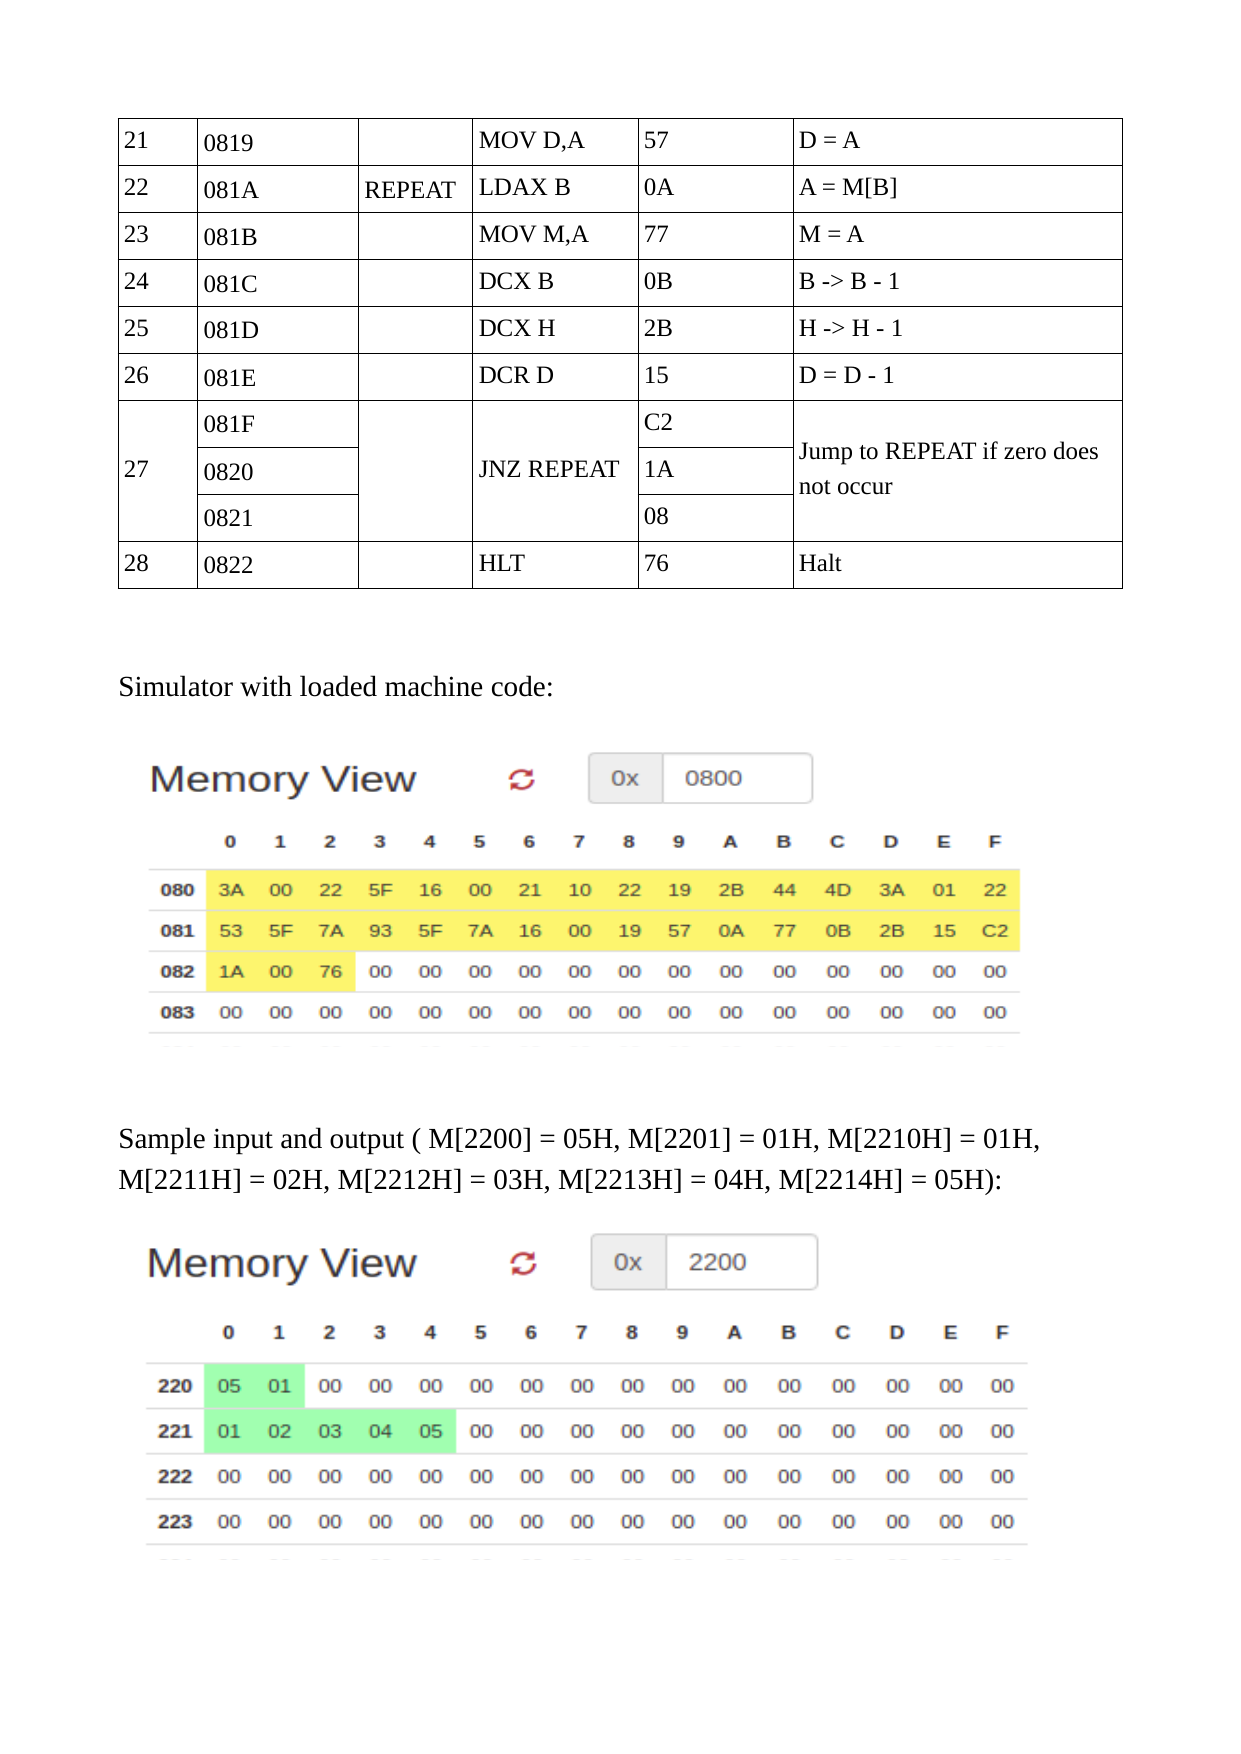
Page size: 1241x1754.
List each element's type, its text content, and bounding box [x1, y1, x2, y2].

table_cell 15 [639, 354, 793, 400]
table_cell 24 [119, 260, 197, 306]
table_cell 08 [639, 495, 793, 541]
table_cell [359, 401, 472, 541]
text Simulator with loaded machine code: [118, 669, 1122, 703]
table_cell HLT [473, 542, 638, 588]
table_cell 57 [639, 119, 793, 165]
table_cell DCX H [473, 307, 638, 353]
table_cell 28 [119, 542, 197, 588]
table_cell 081B [198, 213, 358, 259]
table_cell [359, 307, 472, 353]
table_cell 081C [198, 260, 358, 306]
picture [860, 1232, 1077, 1560]
table_cell D = D - 1 [794, 354, 1122, 400]
table_cell 0820 [198, 448, 358, 494]
table_cell DCX B [473, 260, 638, 306]
table_cell 25 [119, 307, 197, 353]
table_cell MOV D,A [473, 119, 638, 165]
table_cell B -> B - 1 [794, 260, 1122, 306]
table_cell 0822 [198, 542, 358, 588]
table_cell A = M[B] [794, 166, 1122, 212]
table_cell 77 [639, 213, 793, 259]
table_cell M = A [794, 213, 1122, 259]
table_cell 26 [119, 354, 197, 400]
table_cell 23 [119, 213, 197, 259]
picture [883, 742, 1085, 1047]
table_cell H -> H - 1 [794, 307, 1122, 353]
table_cell LDAX B [473, 166, 638, 212]
table_cell 1A [639, 448, 793, 494]
table_cell JNZ REPEAT [473, 401, 638, 541]
table_cell 2B [639, 307, 793, 353]
table_cell MOV M,A [473, 213, 638, 259]
table_cell [359, 542, 472, 588]
table_cell 081E [198, 354, 358, 400]
text Sample input and output ( M[2200] = 05H, M[2201] = 01H, M[2210H] = 01H, M[2211H] = 02H, M[2212H] = 03H, M[2213H] = 04H, M[2214H] = 05H): [118, 1122, 1122, 1195]
table_cell 27 [119, 401, 197, 541]
table_cell [359, 213, 472, 259]
table_cell Jump to REPEAT if zero does not occur [794, 401, 1122, 541]
table_cell 0819 [198, 119, 358, 165]
table_cell REPEAT [359, 166, 472, 212]
table_cell 21 [119, 119, 197, 165]
table_cell 0A [639, 166, 793, 212]
table_cell Halt [794, 542, 1122, 588]
table_cell D = A [794, 119, 1122, 165]
table_cell 22 [119, 166, 197, 212]
table_cell 0821 [198, 495, 358, 541]
table_cell 081F [198, 401, 358, 447]
table_cell [359, 260, 472, 306]
table_cell C2 [639, 401, 793, 447]
table_cell [359, 354, 472, 400]
table_cell 0B [639, 260, 793, 306]
table_cell DCR D [473, 354, 638, 400]
table_cell 081D [198, 307, 358, 353]
table_cell [359, 119, 472, 165]
table_cell 081A [198, 166, 358, 212]
table_cell 76 [639, 542, 793, 588]
